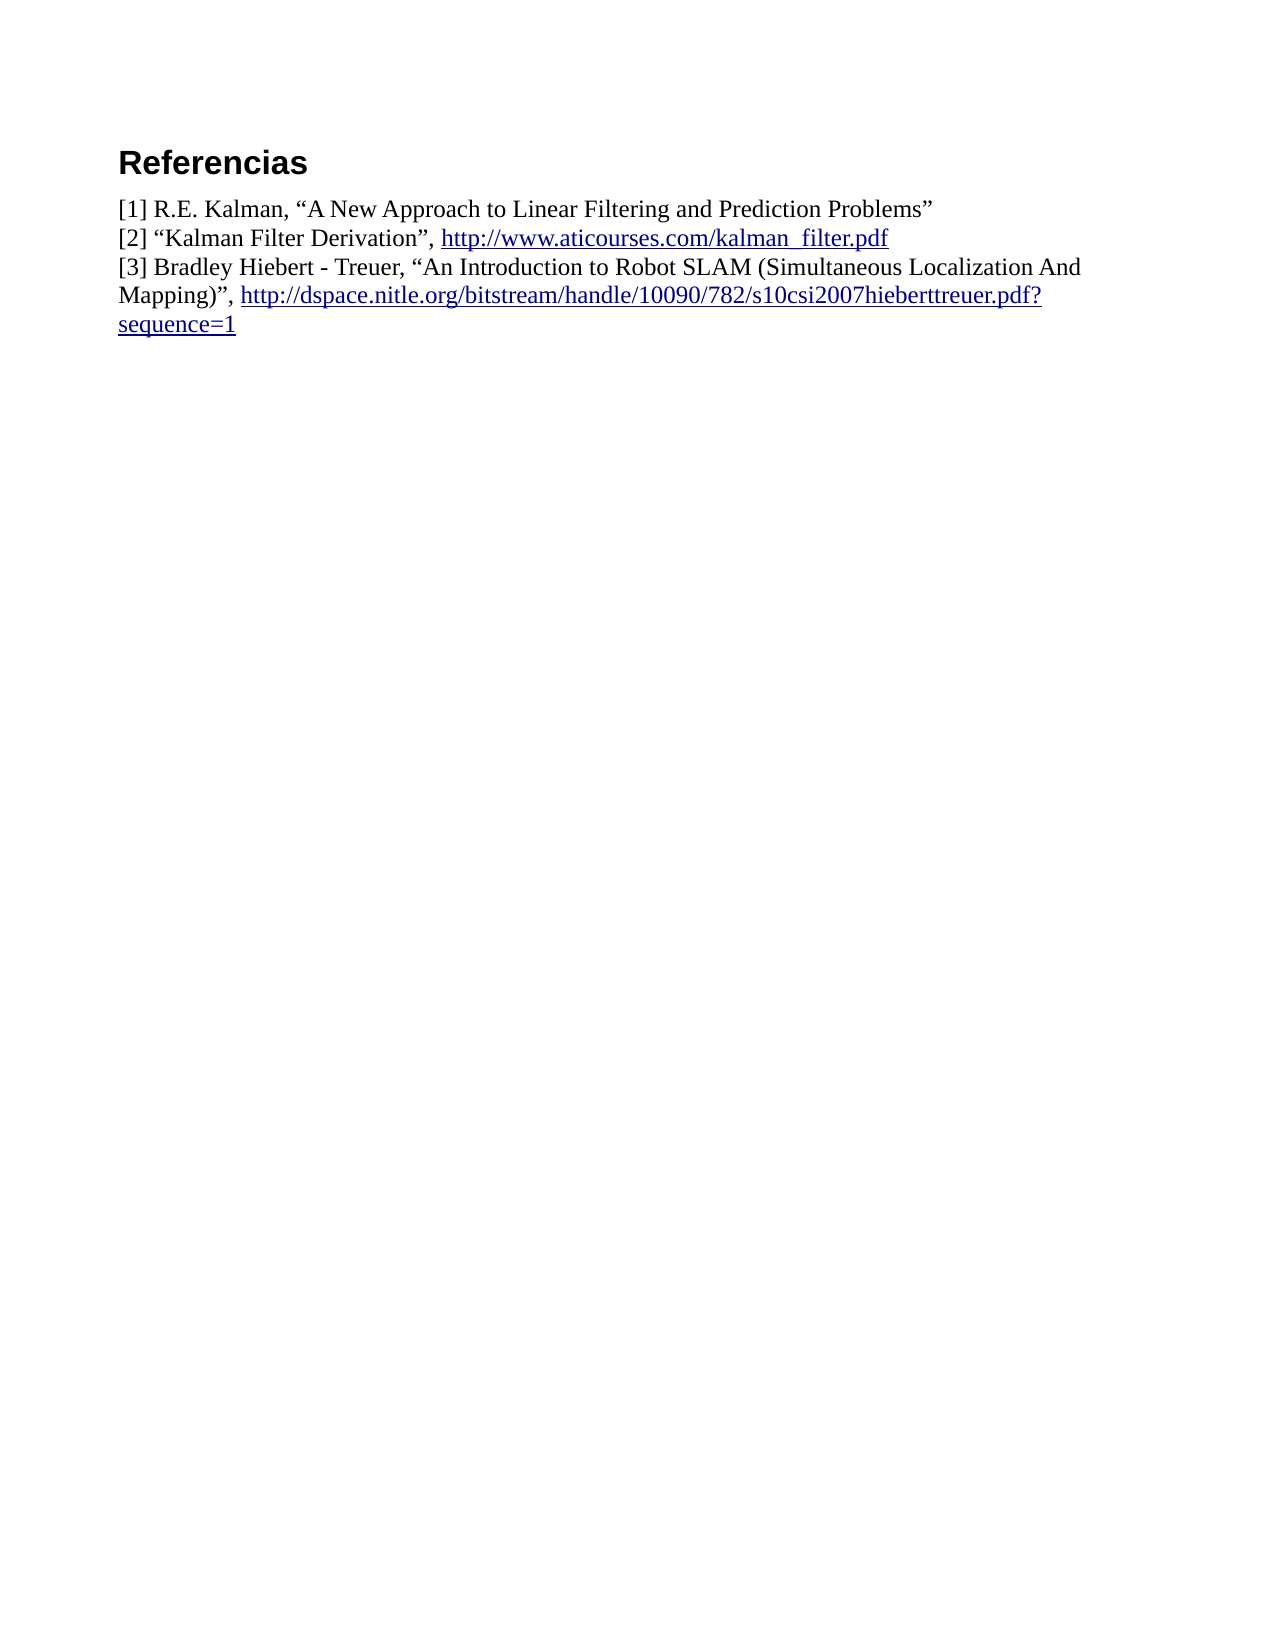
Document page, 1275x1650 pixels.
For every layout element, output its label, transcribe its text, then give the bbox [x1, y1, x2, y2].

text [2] “Kalman Filter Derivation”, http://www.aticourses.com/kalman_filter.pdf [118, 223, 1157, 252]
text [1] R.E. Kalman, “A New Approach to Linear Filtering and Prediction Problems” [118, 194, 1157, 223]
subtitle Referencias [118, 143, 1157, 182]
text [3] Bradley Hiebert - Treuer, “An Introduction to Robot SLAM (Simultaneous Localization And Mapping)”, http://dspace.nitle.org/bitstream/handle/10090/782/s10csi2007hieberttreuer.pdf?sequence=1 [118, 252, 1157, 338]
